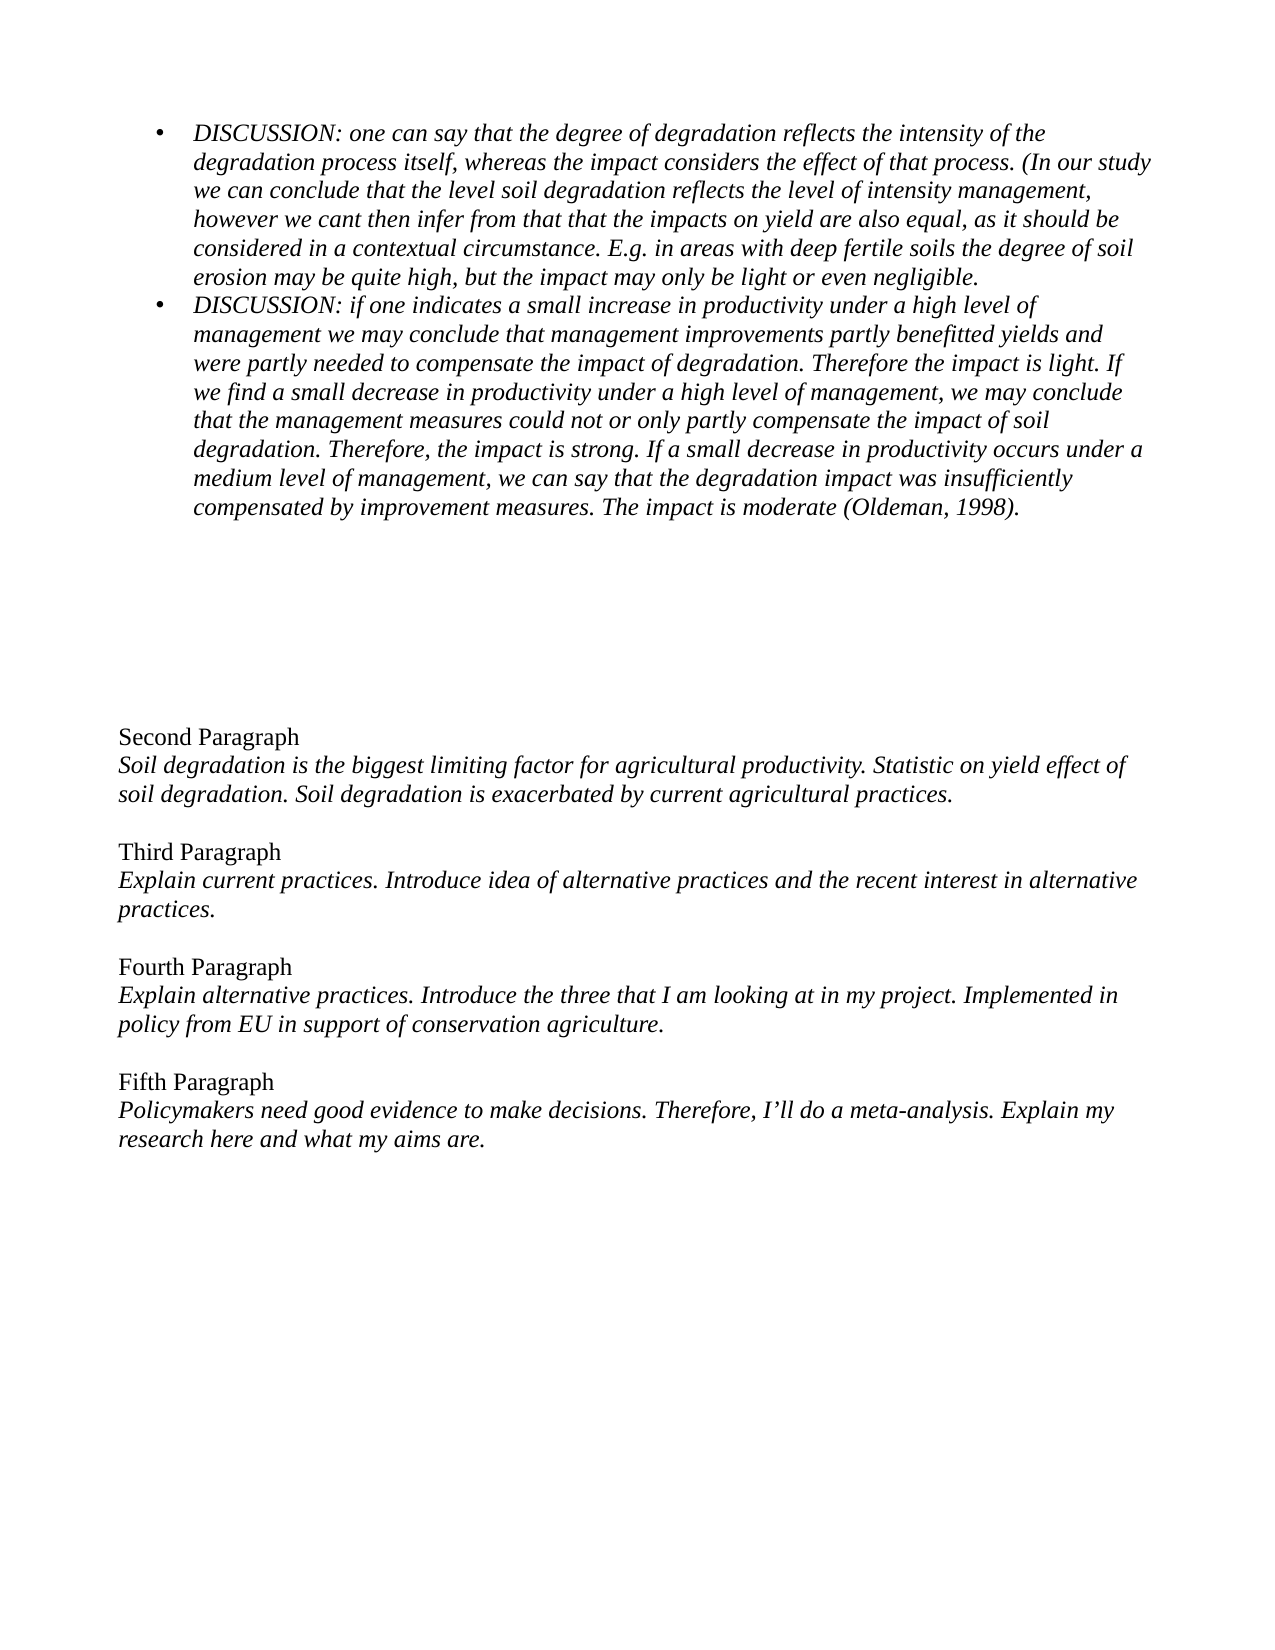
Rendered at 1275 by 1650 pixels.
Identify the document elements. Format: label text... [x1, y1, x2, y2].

text Policymakers need good evidence to make decisions. Therefore, I’ll do a meta-analysis. Explain my research here and what my aims are. [118, 1096, 1157, 1153]
list DISCUSSION: if one indicates a small increase in productivity under a high level of management we may conclude that management improvements partly benefitted yields and were partly needed to compensate the impact of degradation. Therefore the impact is light. If we find a small decrease in productivity under a high level of management, we may conclude that the management measures could not or only partly compensate the impact of soil degradation. Therefore, the impact is strong. If a small decrease in productivity occurs under a medium level of management, we can say that the degradation impact was insufficiently compensated by improvement measures. The impact is moderate (Oldeman, 1998). [156, 291, 1157, 521]
text Second Paragraph [118, 722, 1157, 751]
text Soil degradation is the biggest limiting factor for agricultural productivity. Statistic on yield effect of soil degradation. Soil degradation is exacerbated by current agricultural practices. [118, 751, 1157, 808]
text Explain current practices. Introduce idea of alternative practices and the recent interest in alternative practices. [118, 866, 1157, 923]
text Explain alternative practices. Introduce the three that I am looking at in my project. Implemented in policy from EU in support of conservation agriculture. [118, 981, 1157, 1038]
text Fourth Paragraph [118, 952, 1157, 981]
text Third Paragraph [118, 837, 1157, 866]
list DISCUSSION: one can say that the degree of degradation reflects the intensity of the degradation process itself, whereas the impact considers the effect of that process. (In our study we can conclude that the level soil degradation reflects the level of intensity management, however we cant then infer from that that the impacts on yield are also equal, as it should be considered in a contextual circumstance. E.g. in areas with deep fertile soils the degree of soil erosion may be quite high, but the impact may only be light or even negligible. [156, 118, 1157, 291]
text Fifth Paragraph [118, 1067, 1157, 1096]
